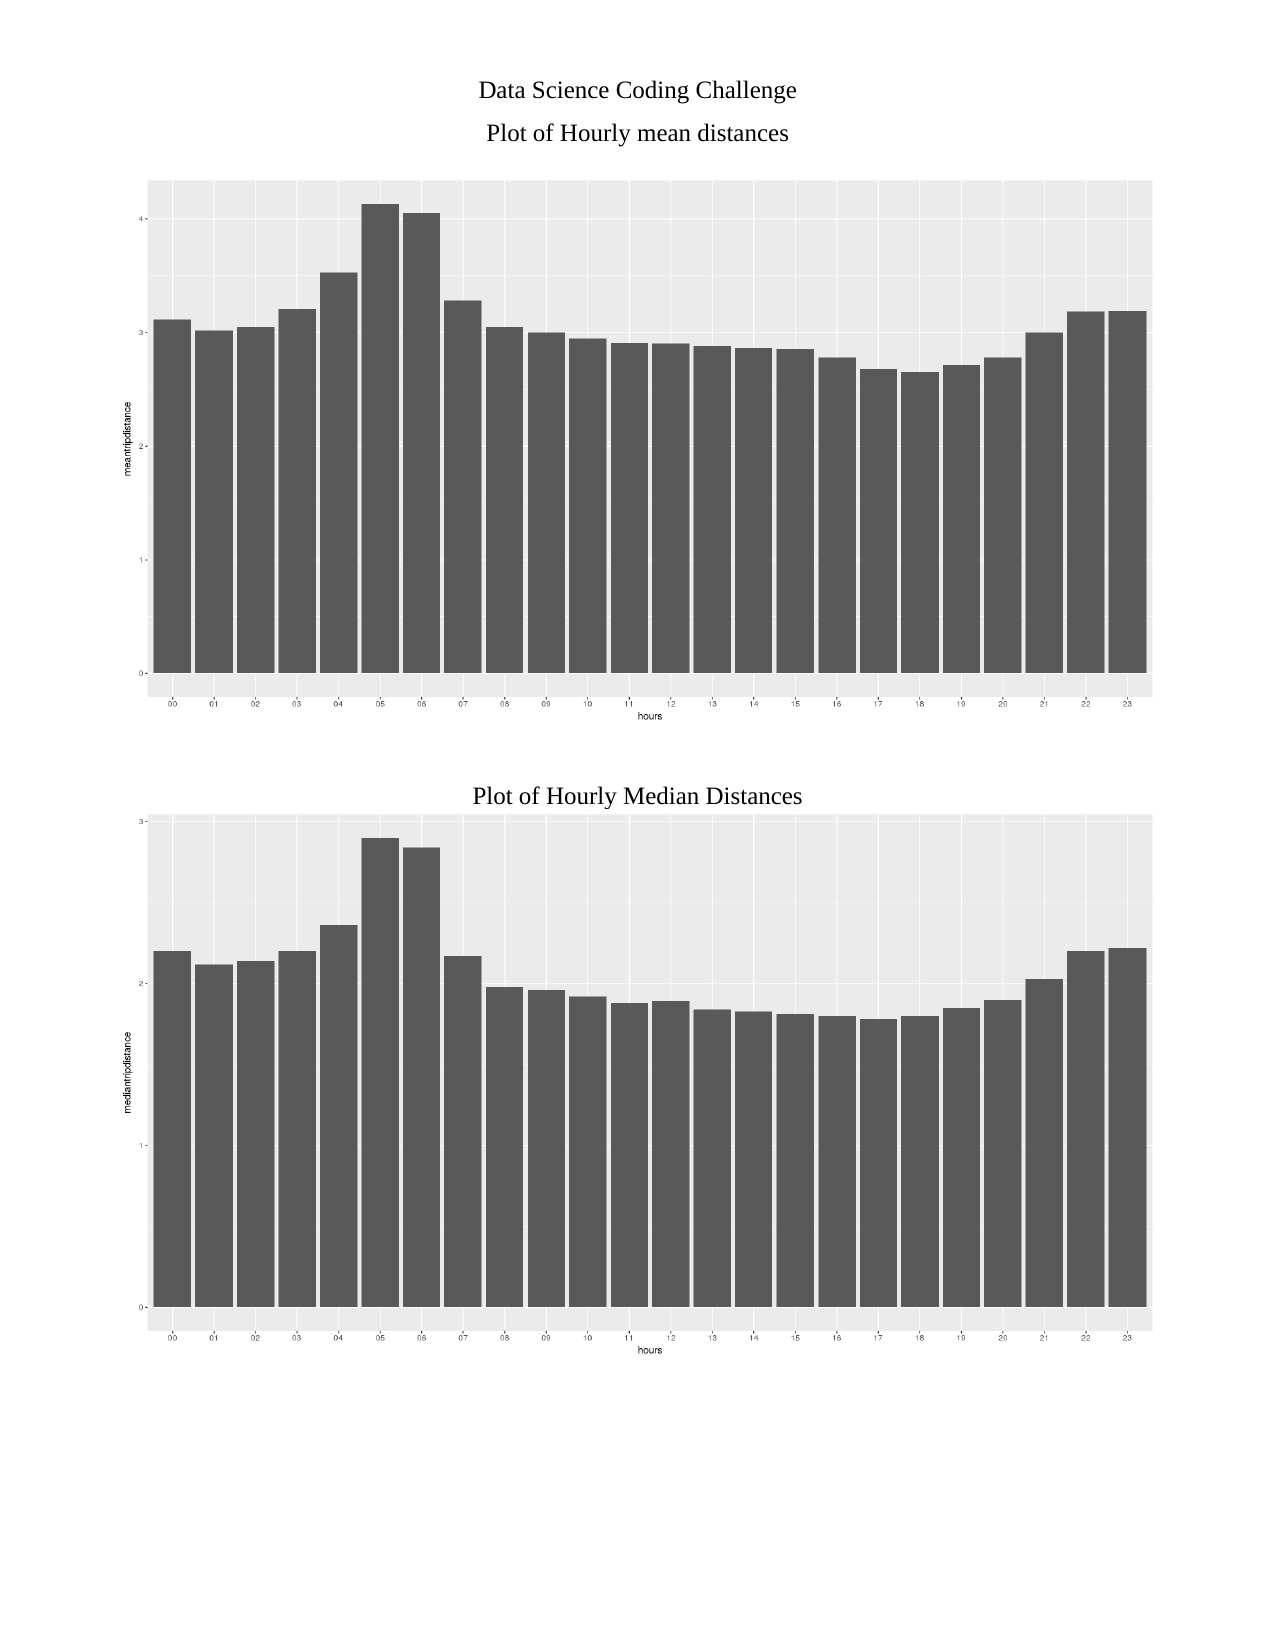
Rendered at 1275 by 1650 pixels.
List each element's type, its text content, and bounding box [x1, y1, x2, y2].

text Plot of Hourly Median Distances [118, 781, 1157, 809]
text Plot of Hourly mean distances [118, 118, 1157, 147]
